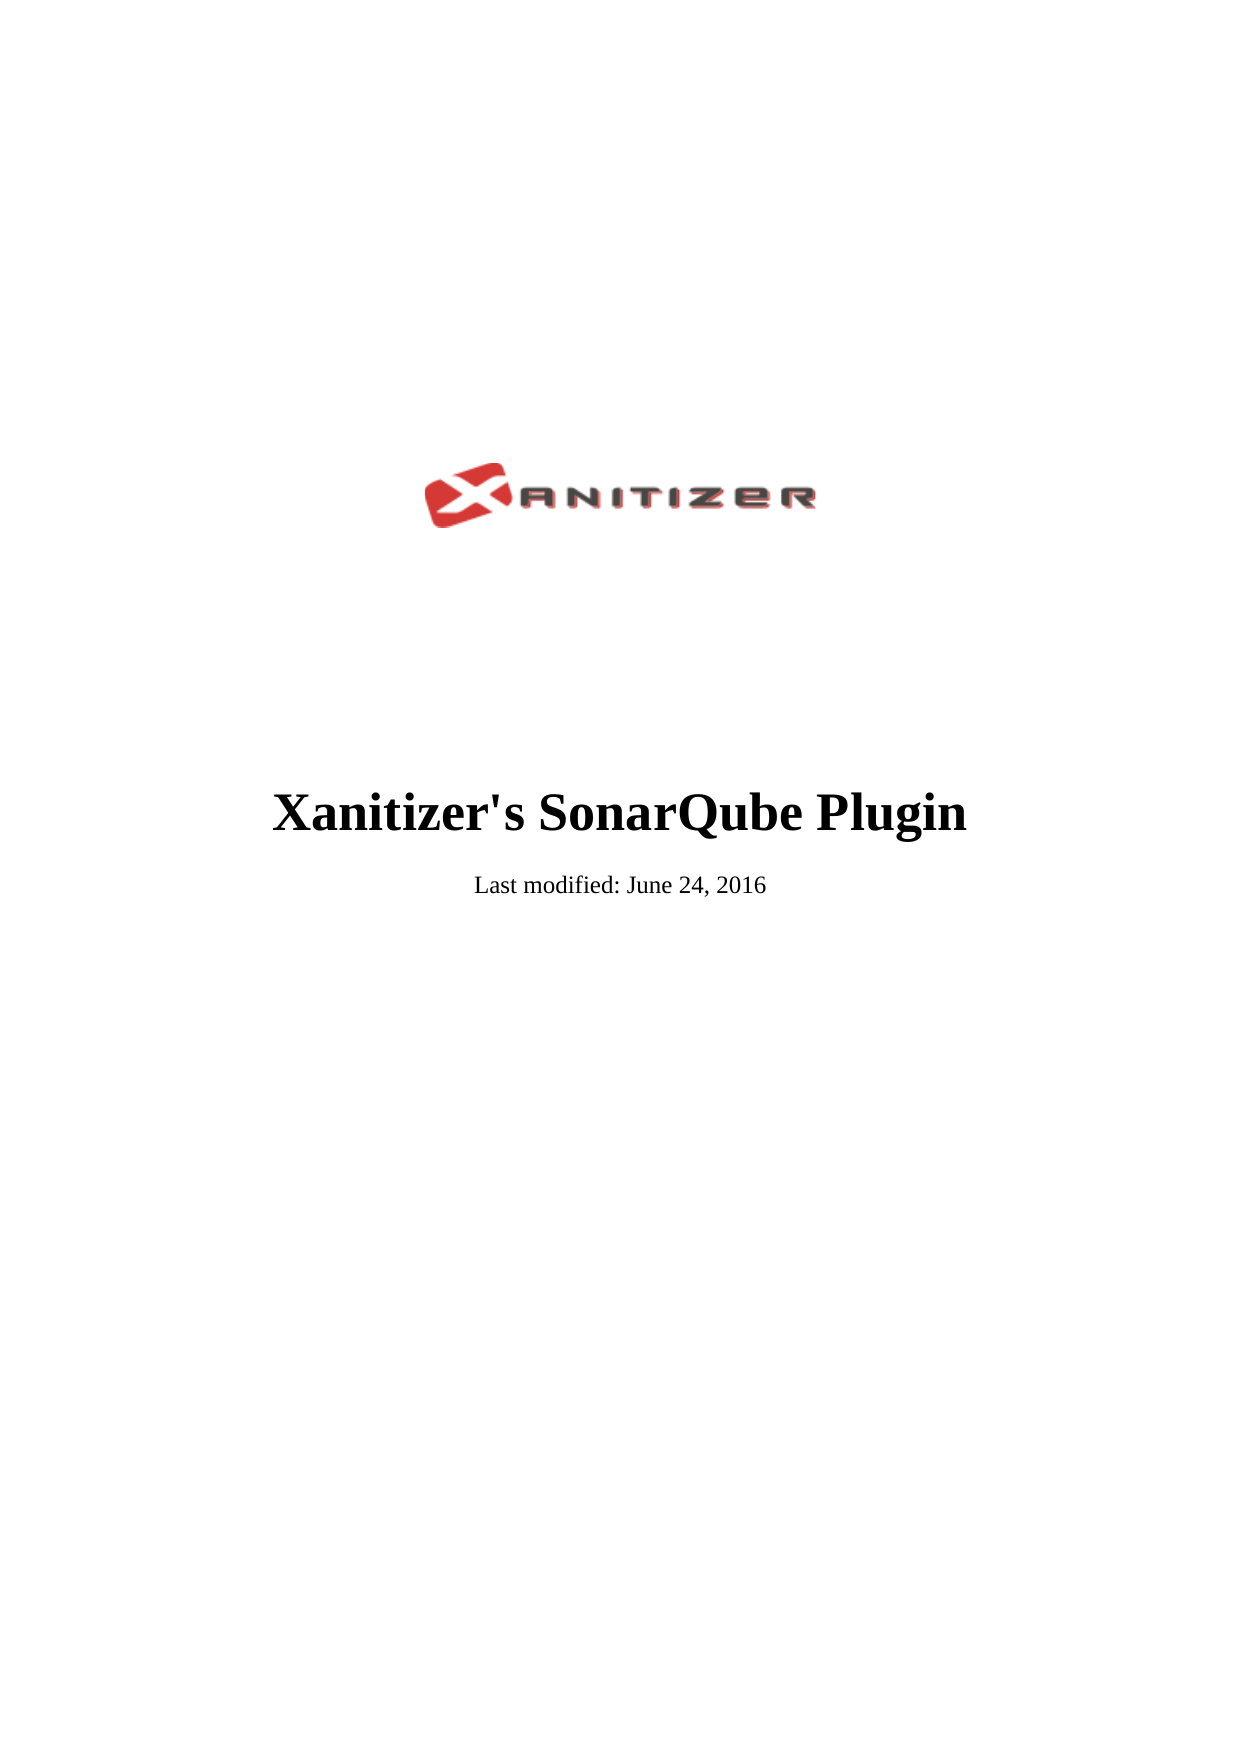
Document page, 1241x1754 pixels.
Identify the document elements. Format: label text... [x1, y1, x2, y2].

text Xanitizer's SonarQube Plugin [118, 779, 1122, 842]
picture [424, 463, 816, 528]
text Last modified: June 24, 2016 [118, 870, 1122, 899]
